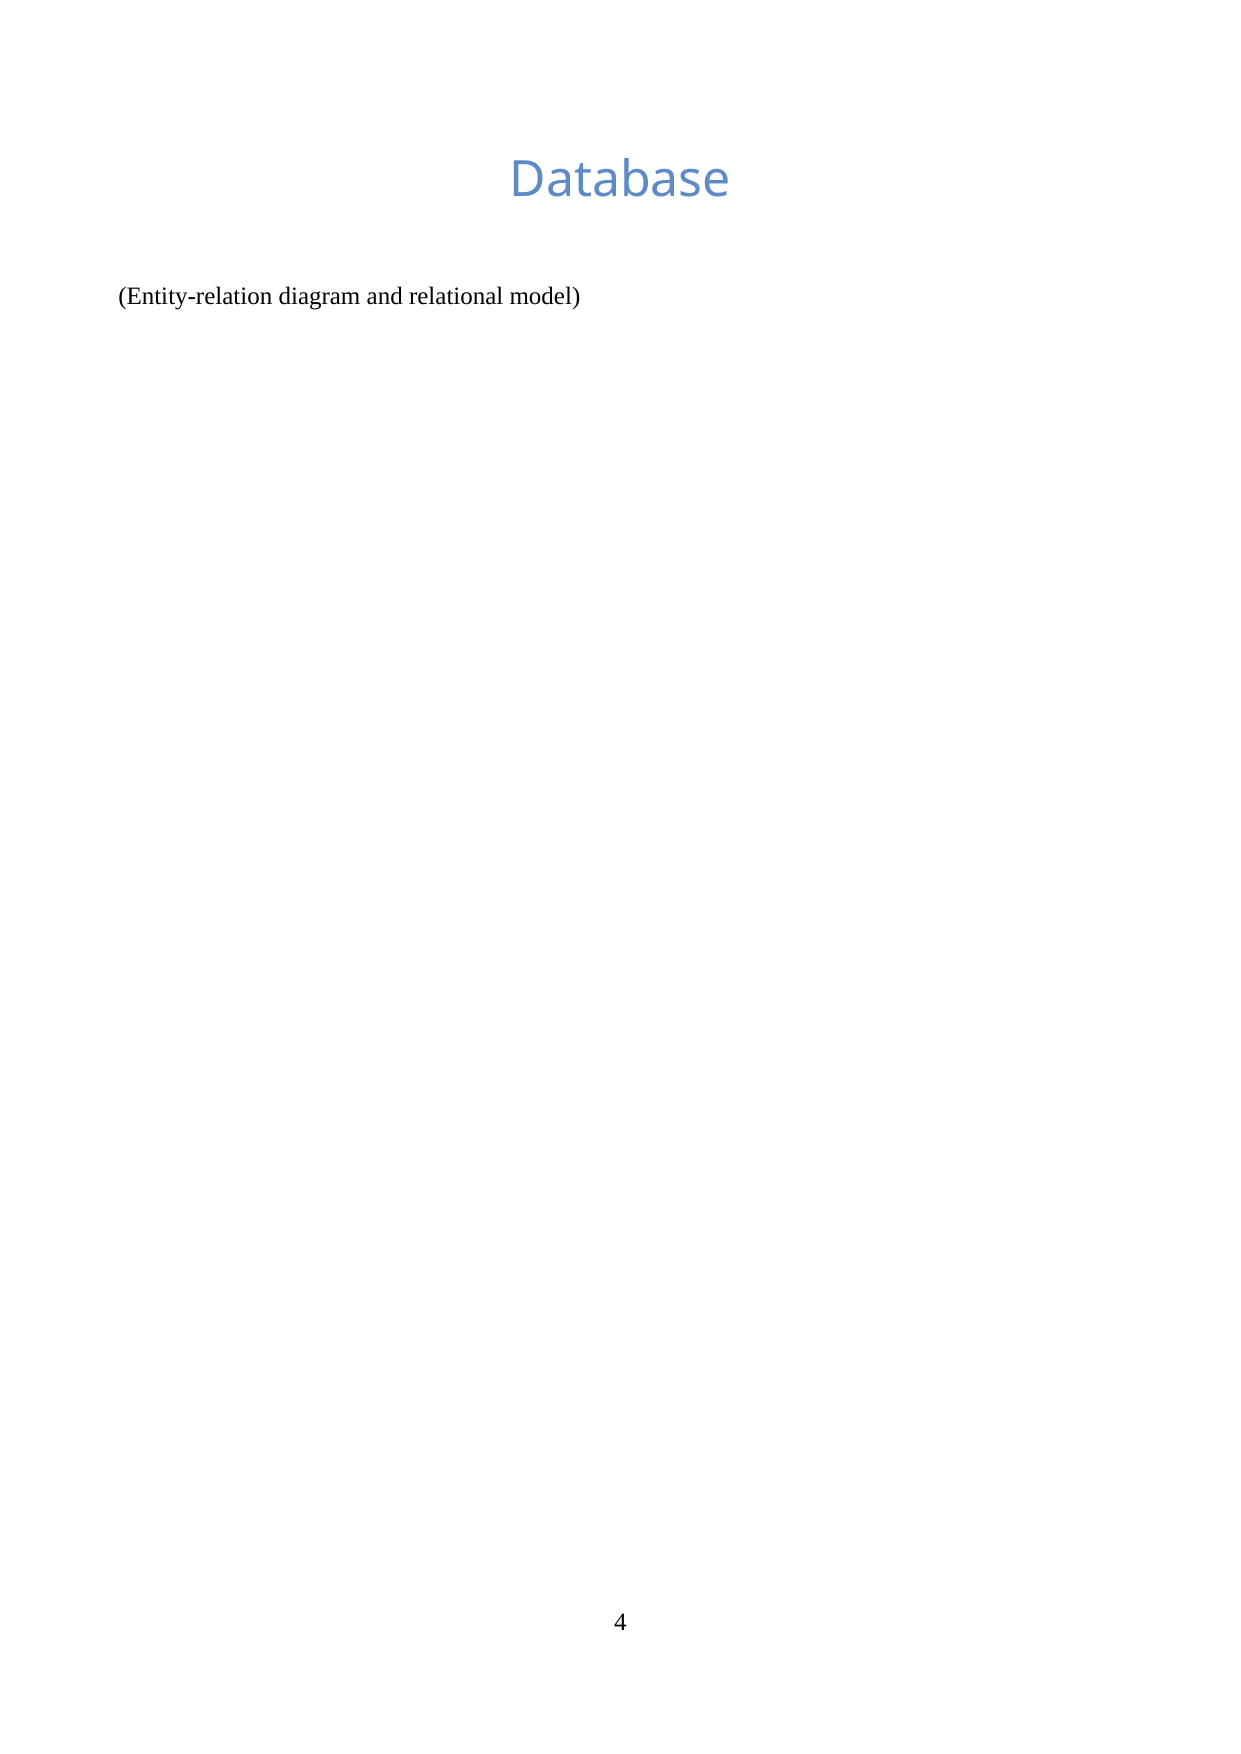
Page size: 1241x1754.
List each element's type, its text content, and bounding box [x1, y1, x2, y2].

text (Entity-relation diagram and relational model) [118, 281, 1122, 310]
subtitle Database [118, 143, 1122, 211]
